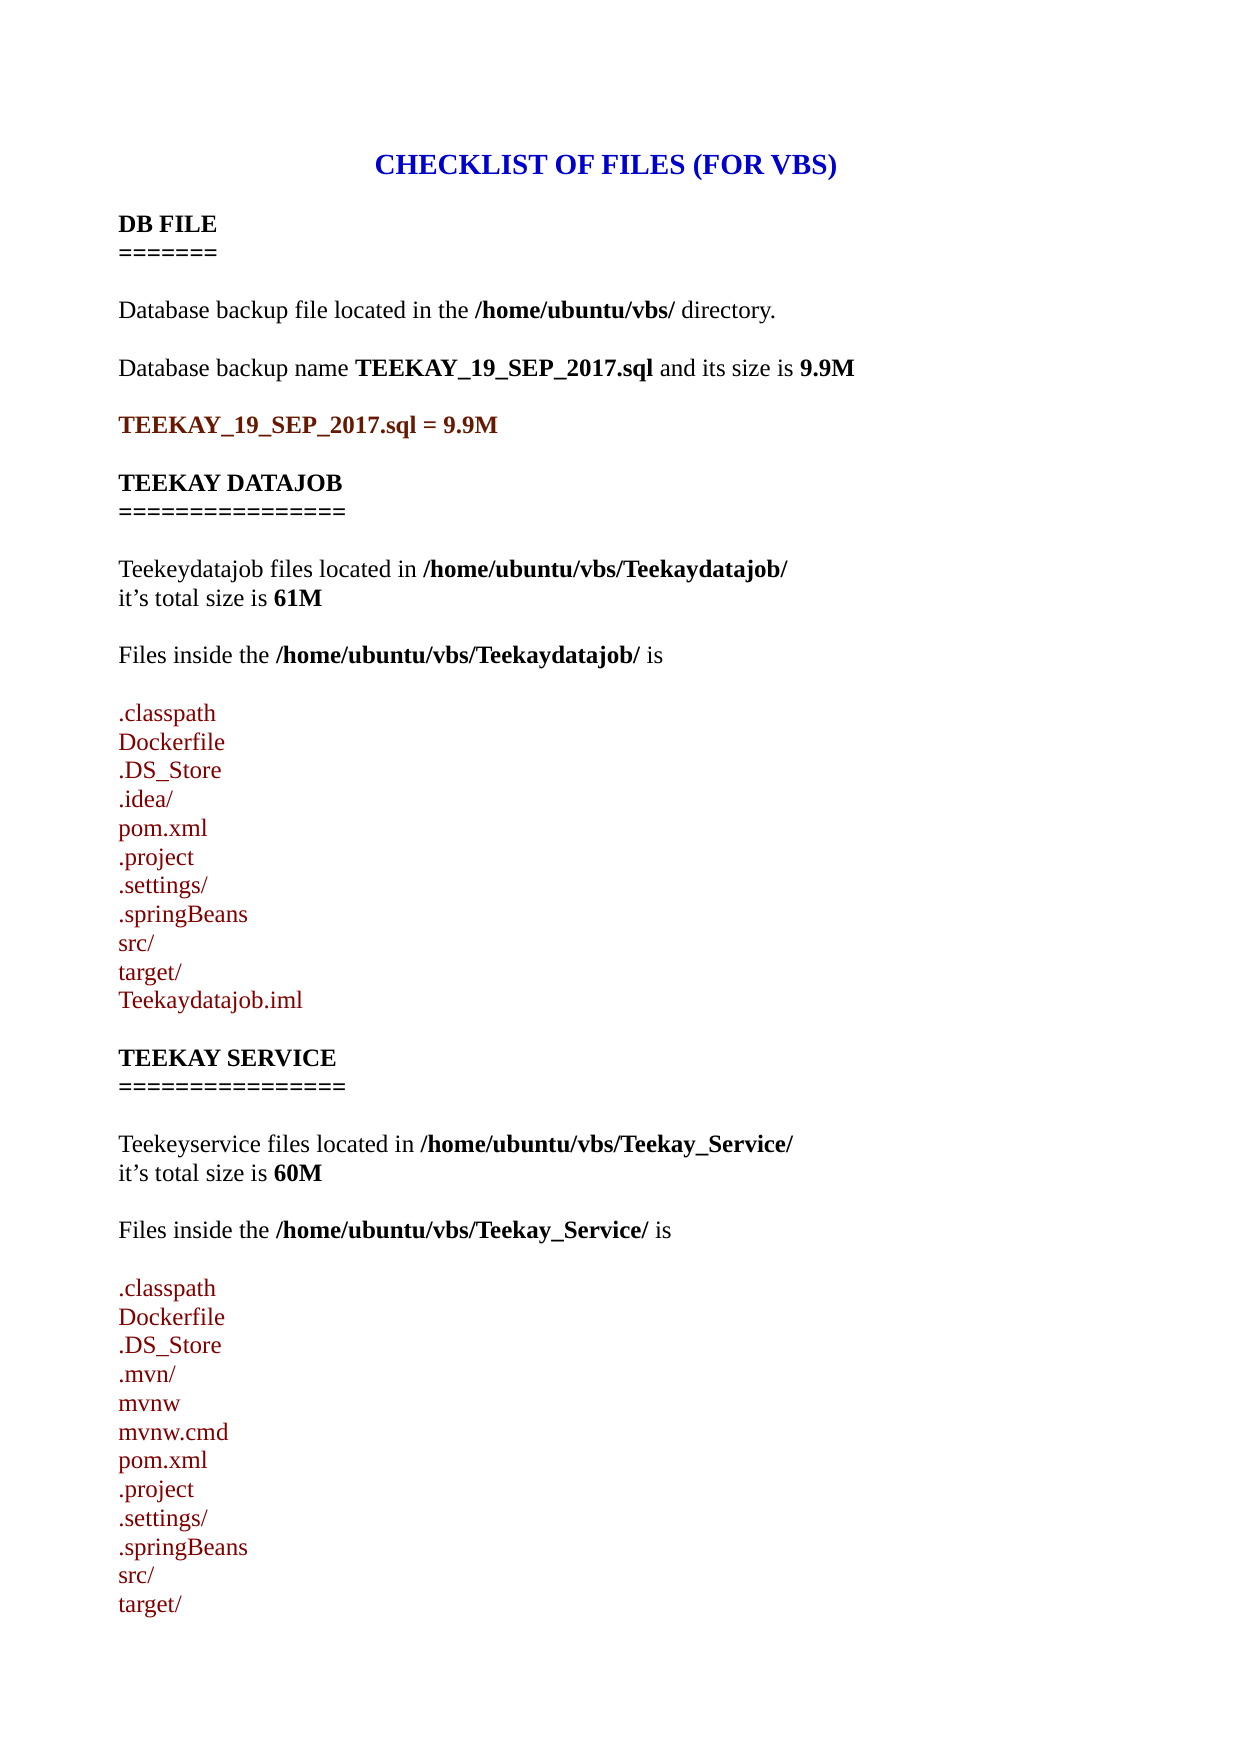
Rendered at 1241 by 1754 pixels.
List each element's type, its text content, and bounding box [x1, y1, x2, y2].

text .mvn/ [118, 1359, 1122, 1388]
text Database backup file located in the /home/ubuntu/vbs/ directory. [118, 295, 1122, 324]
text Dockerfile [118, 727, 1122, 755]
text DB FILE [118, 209, 1122, 238]
text it’s total size is 60M [118, 1158, 1122, 1187]
text Files inside the /home/ubuntu/vbs/Teekaydatajob/ is [118, 640, 1122, 669]
text pom.xml [118, 1445, 1122, 1474]
text it’s total size is 61M [118, 583, 1122, 612]
text target/ [118, 957, 1122, 985]
text .springBeans [118, 899, 1122, 928]
text mvnw.cmd [118, 1417, 1122, 1445]
text ================ [118, 1072, 1122, 1100]
text .settings/ [118, 870, 1122, 899]
text Dockerfile [118, 1302, 1122, 1330]
text TEEKAY DATAJOB [118, 468, 1122, 497]
text src/ [118, 1560, 1122, 1589]
text Teekeyservice files located in /home/ubuntu/vbs/Teekay_Service/ [118, 1129, 1122, 1158]
text .springBeans [118, 1532, 1122, 1560]
text mvnw [118, 1388, 1122, 1417]
text .settings/ [118, 1503, 1122, 1532]
text TEEKAY_19_SEP_2017.sql = 9.9M [118, 410, 1122, 439]
text .project [118, 842, 1122, 870]
text Database backup name TEEKAY_19_SEP_2017.sql and its size is 9.9M [118, 353, 1122, 382]
text TEEKAY SERVICE [118, 1043, 1122, 1072]
text Teekeydatajob files located in /home/ubuntu/vbs/Teekaydatajob/ [118, 554, 1122, 583]
text target/ [118, 1589, 1122, 1618]
text .classpath [118, 1273, 1122, 1302]
text ======= [118, 238, 1122, 267]
text Files inside the /home/ubuntu/vbs/Teekay_Service/ is [118, 1215, 1122, 1244]
text pom.xml [118, 813, 1122, 842]
text ================ [118, 497, 1122, 525]
text Teekaydatajob.iml [118, 985, 1122, 1014]
text .DS_Store [118, 755, 1122, 784]
text .project [118, 1474, 1122, 1503]
text .idea/ [118, 784, 1122, 813]
text src/ [118, 928, 1122, 957]
text .DS_Store [118, 1330, 1122, 1359]
text .classpath [118, 698, 1122, 727]
text CHECKLIST OF FILES (FOR VBS) [118, 147, 1122, 180]
